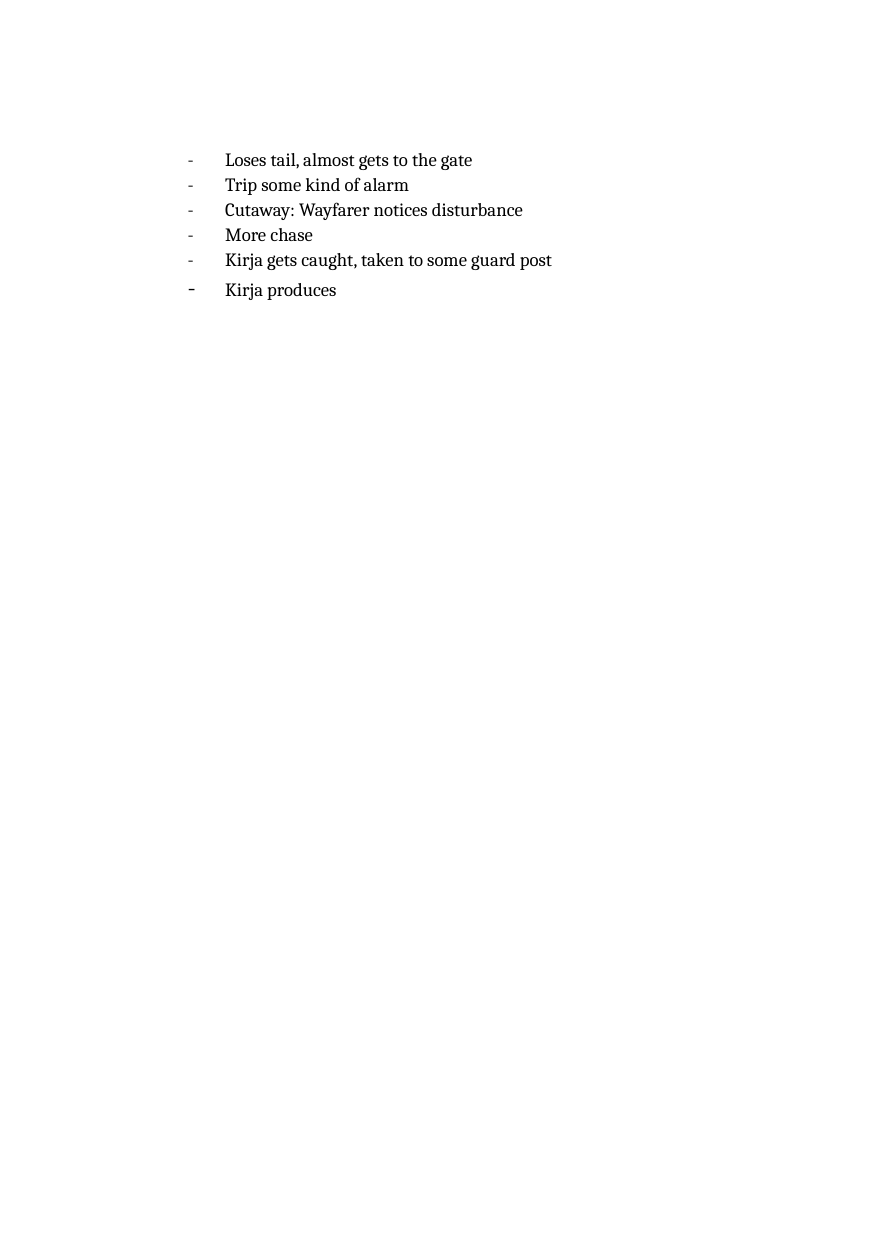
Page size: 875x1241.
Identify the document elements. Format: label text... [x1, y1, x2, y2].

list Kirja gets caught, taken to some guard post [187, 249, 724, 271]
list Kirja produces [187, 274, 724, 303]
list More chase [187, 224, 724, 246]
list Cutaway: Wayfarer notices disturbance [187, 199, 724, 221]
list Trip some kind of alarm [187, 175, 724, 196]
list Loses tail, almost gets to the gate [187, 150, 724, 172]
